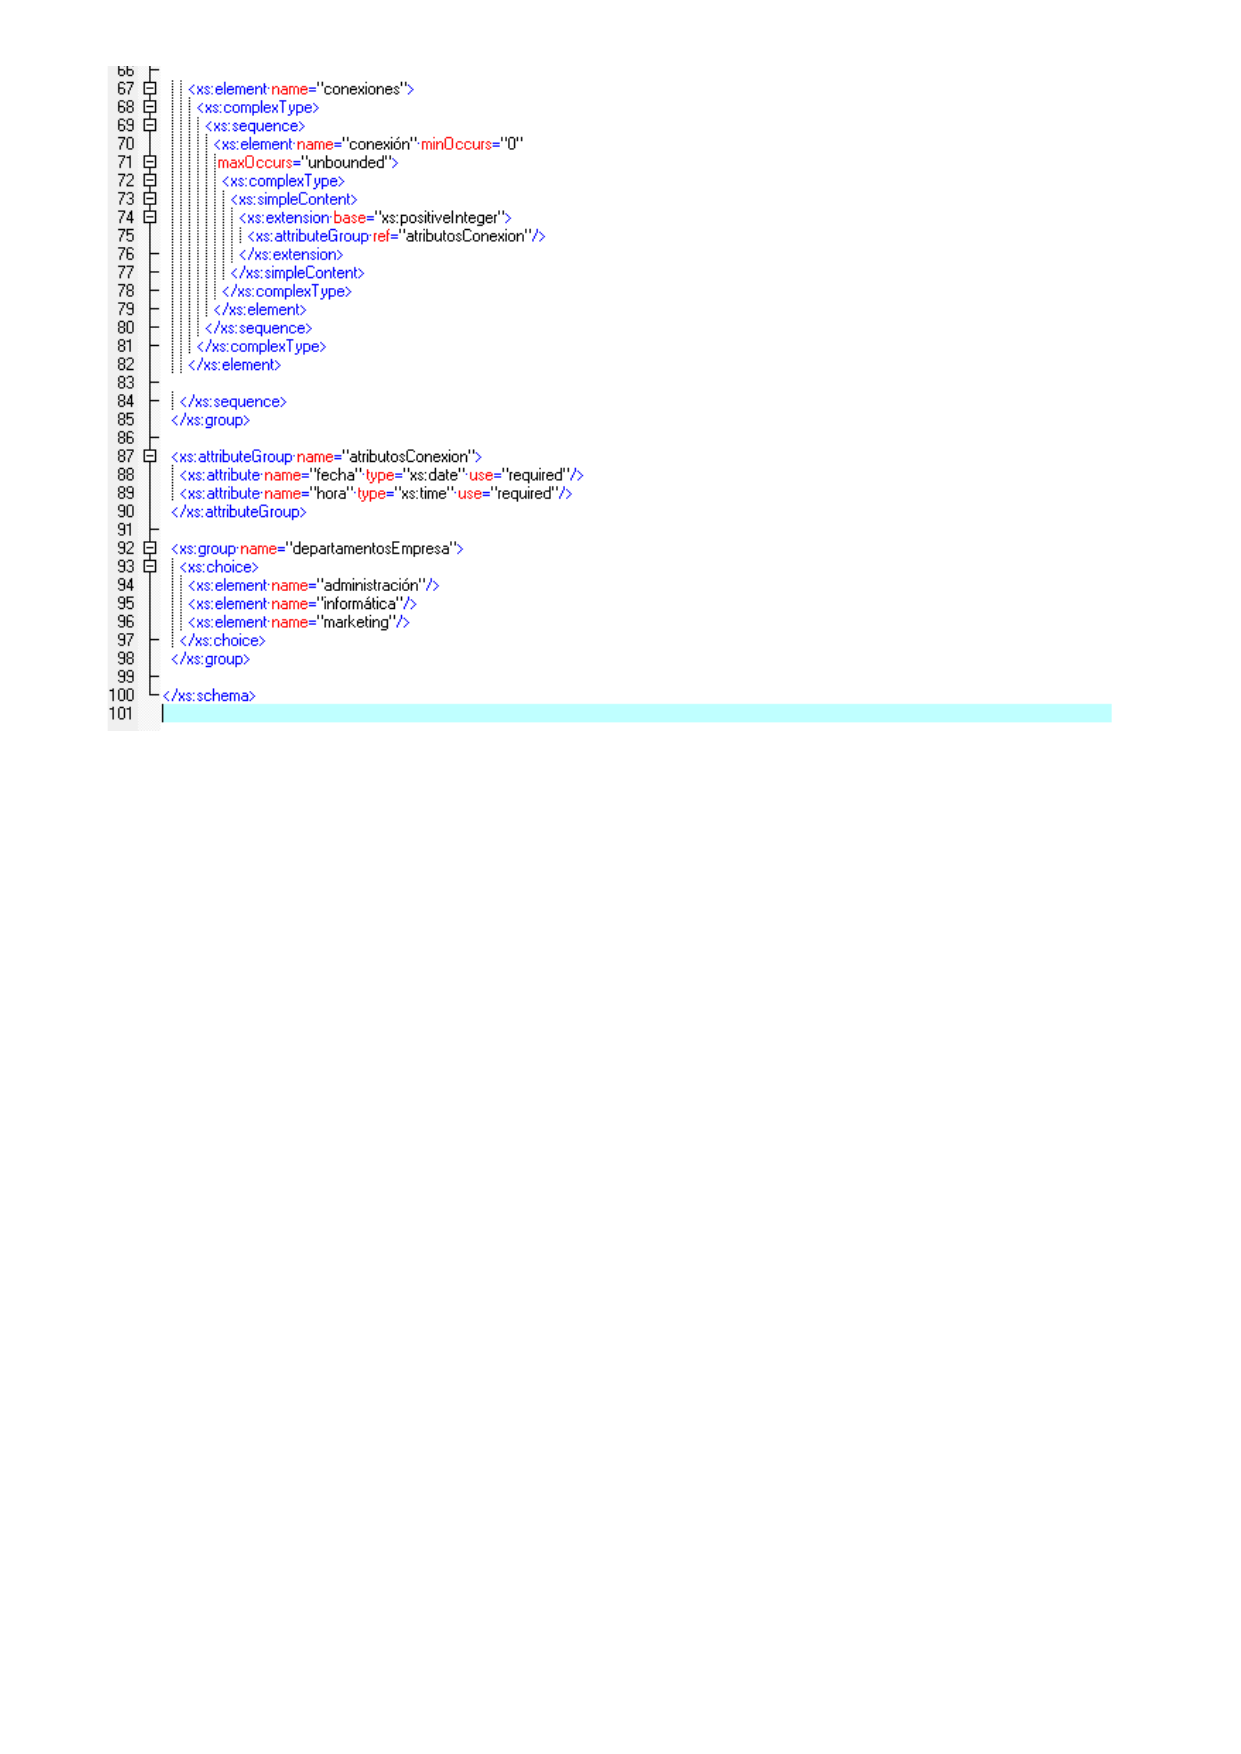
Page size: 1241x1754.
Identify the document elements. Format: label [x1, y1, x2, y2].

picture [107, 66, 1112, 731]
